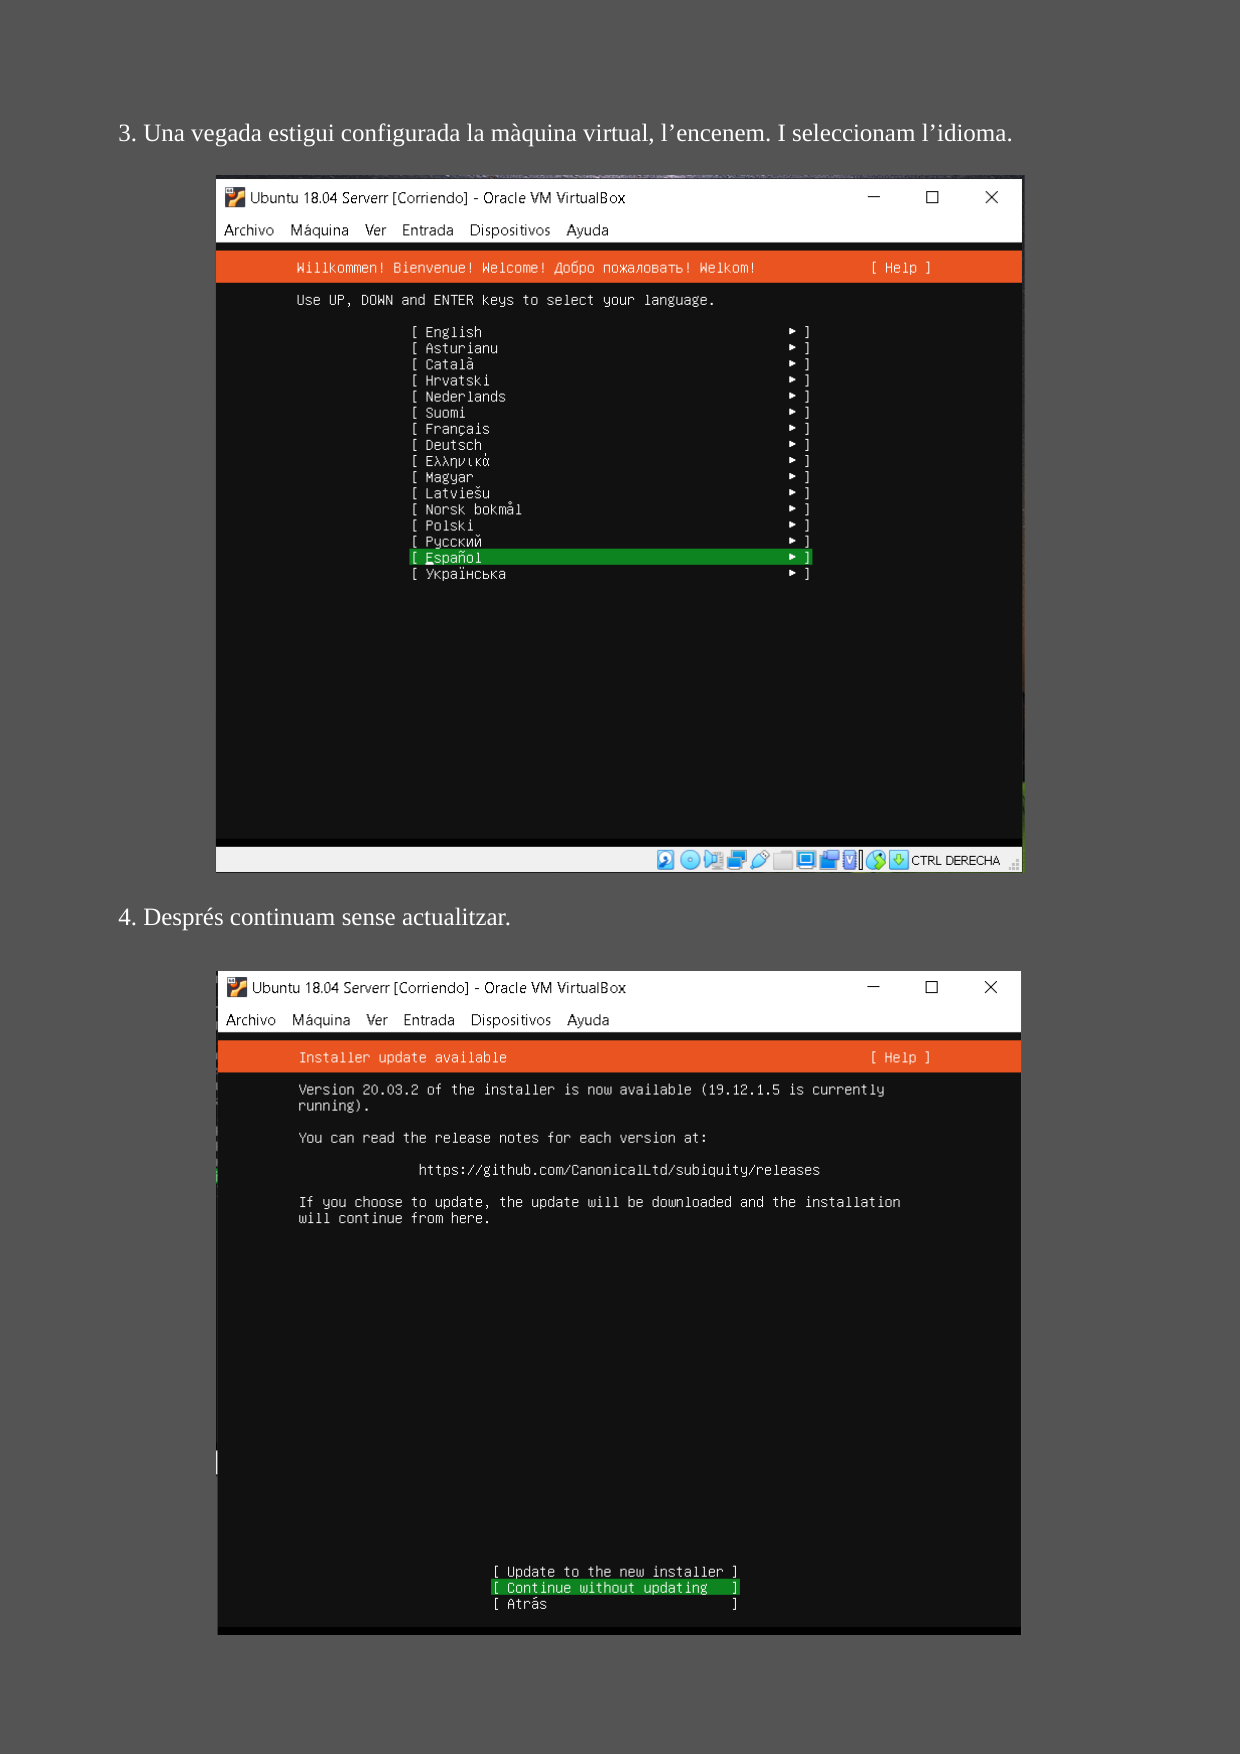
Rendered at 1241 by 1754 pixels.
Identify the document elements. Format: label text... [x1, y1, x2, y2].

text 3. Una vegada estigui configurada la màquina virtual, l’encenem. I seleccionam l’idioma. [118, 118, 1122, 147]
picture [216, 971, 1022, 1635]
picture [215, 175, 1025, 873]
text 4. Després continuam sense actualitzar. [118, 902, 1122, 930]
